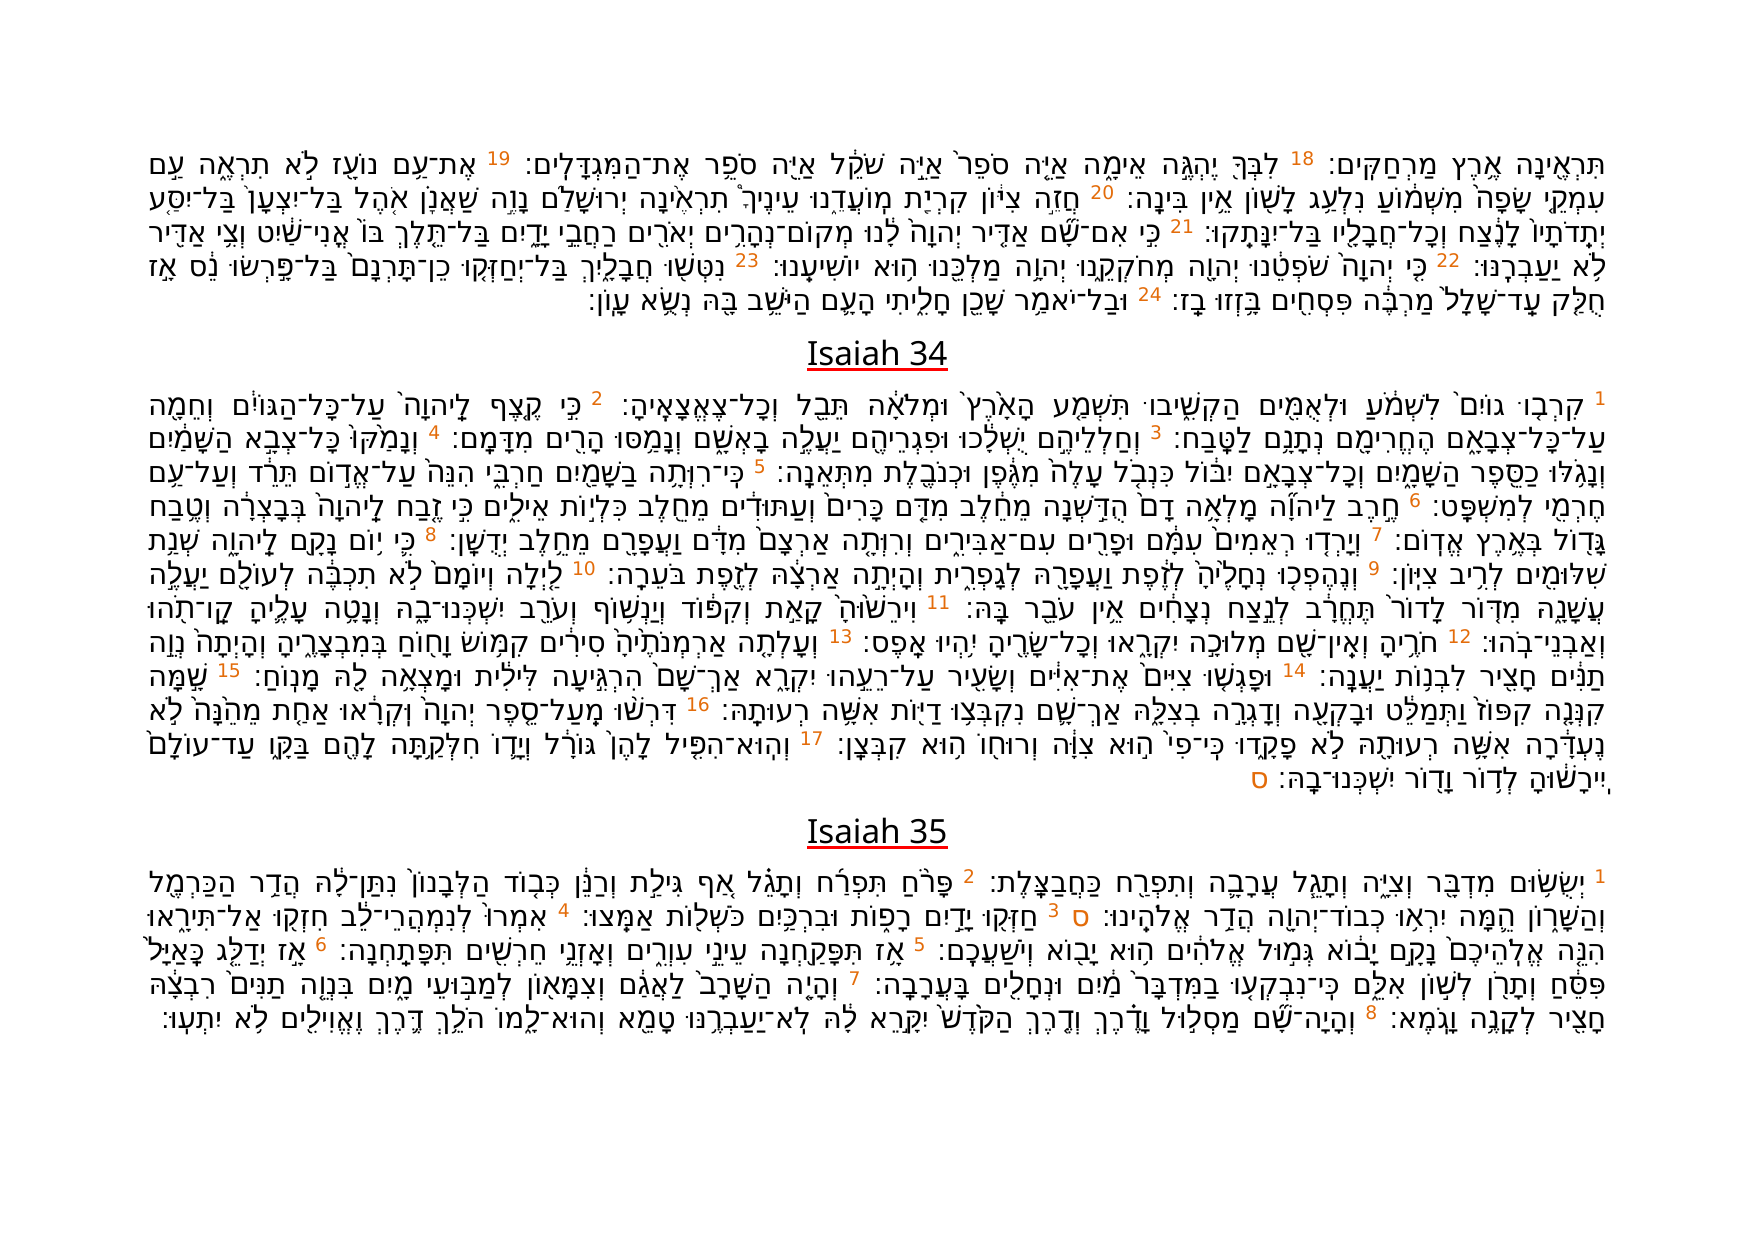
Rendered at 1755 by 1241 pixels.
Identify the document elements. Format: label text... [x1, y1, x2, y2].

text 1 יְשֻׂשׂ֥וּם מִדְבָּ֖ר וְצִיָּ֑ה וְתָגֵ֧ל עֲרָבָ֛ה וְתִפְרַ֖ח כַּחֲבַצָּֽלֶת׃ 2 פָּרֹ֨חַ תִּפְרַ֜ח וְתָגֵ֗ל אַ֚ף גִּילַ֣ת וְרַנֵּ֔ן כְּב֤וֹד הַלְּבָנוֹן֙ נִתַּן־לָ֔הּ הֲדַ֥ר הַכַּרְמֶ֖ל וְהַשָּׁר֑וֹן הֵ֛מָּה יִרְא֥וּ כְבוֹד־יְהוָ֖ה הֲדַ֥ר אֱלֹהֵֽינוּ׃ ס ‬‬‬3 חַזְּק֖וּ יָדַ֣יִם רָפ֑וֹת וּבִרְכַּ֥יִם כֹּשְׁל֖וֹת אַמֵּֽצוּ׃ ‬‬‬4 אִמְרוּ֙ לְנִמְהֲרֵי־לֵ֔ב חִזְק֖וּ אַל־תִּירָ֑אוּ הִנֵּ֤ה אֱלֹֽהֵיכֶם֙ נָקָ֣ם יָב֔וֹא גְּמ֣וּל אֱלֹהִ֔ים ה֥וּא יָב֖וֹא וְיֹשַׁעֲכֶֽם׃ ‬‬‬5 אָ֥ז תִּפָּקַ֖חְנָה עֵינֵ֣י עִוְרִ֑ים וְאָזְנֵ֥י חֵרְשִׁ֖ים תִּפָּתַֽחְנָה׃ ‬‬‬6 אָ֣ז יְדַלֵּ֤ג כָּֽאַיָּל֙ פִּסֵּ֔חַ וְתָרֹ֖ן לְשׁ֣וֹן אִלֵּ֑ם כִּֽי־נִבְקְע֤וּ בַמִּדְבָּר֙ מַ֔יִם וּנְחָלִ֖ים בָּעֲרָבָֽה׃ ‬‬‬7 וְהָיָ֤ה הַשָּׁרָב֙ לַאֲגַ֔ם וְצִמָּא֖וֹן לְמַבּ֣וּעֵי מָ֑יִם בִּנְוֵ֤ה תַנִּים֙ רִבְצָ֔הּ חָצִ֖יר לְקָנֶ֥ה וָגֹֽמֶא׃ ‬‬‬8 וְהָיָה־שָׁ֞ם מַסְל֣וּל וָדֶ֗רֶךְ וְדֶ֤רֶךְ הַקֹּ֙דֶשׁ֙ יִקָּ֣רֵא לָ֔הּ לֹֽא־יַעַבְרֶ֥נּוּ טָמֵ֖א וְהוּא־לָ֑מוֹ הֹלֵ֥ךְ דֶּ֛רֶךְ וֶאֱוִילִ֖ים לֹ֥א יִתְעֽוּ׃ ‬‬‬9 לֹא־יִהְיֶ֨ה שָׁ֜ם אַרְיֵ֗ה וּפְרִ֤יץ חַיּוֹת֙ בַּֽל־יַעֲלֶ֔נָּה לֹ֥א תִמָּצֵ֖א שָׁ֑ם וְהָלְכ֖וּ גְּאוּלִֽים׃ ‬‬‬10 וּפְדוּיֵ֨י יְהוָ֜ה יְשֻׁב֗וּן וּבָ֤אוּ צִיּוֹן֙ בְּרִנָּ֔ה וְשִׂמְחַ֥ת עוֹלָ֖ם עַל־רֹאשָׁ֑ם שָׂשׂ֤וֹן וְשִׂמְחָה֙ יַשִּׂ֔יגוּ וְנָ֖סוּ יָג֥וֹן וַאֲנָחָֽה׃ פ ‬‬‬‬‬‬‬‬‬‬‬‬ [148, 866, 1606, 1036]
text 1 ה֣וֹי שׁוֹדֵ֗ד וְאַתָּה֙ לֹ֣א שָׁד֔וּד וּבוֹגֵ֖ד וְלֹא־בָ֣גְדוּ ב֑וֹ כַּהֲתִֽמְךָ֤ שׁוֹדֵד֙ תּוּשַּׁ֔ד כַּנְּלֹתְךָ֥ לִבְגֹּ֖ד יִבְגְּדוּ־בָֽךְ׃ ס 2 יְהוָ֥ה חָנֵּ֖נוּ לְךָ֣ קִוִּ֑ינוּ הֱיֵ֤ה זְרֹעָם֙ לַבְּקָרִ֔ים אַף־יְשׁוּעָתֵ֖נוּ בְּעֵ֥ת צָרָֽה׃ ‬‬‬3 מִקּ֣וֹל הָמ֔וֹן נָדְד֖וּ עַמִּ֑ים מֵר֣וֹמְמֻתֶ֔ךָ נָפְצ֖וּ גּוֹיִֽם׃ ‬‬‬4 וְאֻסַּ֣ף שְׁלַלְכֶ֔ם אֹ֖סֶף הֶֽחָסִ֑יל כְּמַשַּׁ֥ק גֵּבִ֖ים שׁוֹקֵ֥ק בּֽוֹ׃ ‬‬‬5 נִשְׂגָּ֣ב יְהוָ֔ה כִּ֥י שֹׁכֵ֖ן מָר֑וֹם מִלֵּ֣א צִיּ֔וֹן מִשְׁפָּ֖ט וּצְדָקָֽה׃ ‬‬‬6 וְהָיָה֙ אֱמוּנַ֣ת עִתֶּ֔יךָ חֹ֥סֶן יְשׁוּעֹ֖ת חָכְמַ֣ת וָדָ֑עַת יִרְאַ֥ת יְהוָ֖ה הִ֥יא אוֹצָרֽוֹ׃ ס ‬‬‬7 הֵ֚ן אֶרְאֶלָּ֔ם צָעֲק֖וּ חֻ֑צָה מַלְאֲכֵ֣י שָׁל֔וֹם מַ֖ר יִבְכָּיֽוּן׃ ‬‬‬8 נָשַׁ֣מּוּ מְסִלּ֔וֹת שָׁבַ֖ת עֹבֵ֣ר אֹ֑רַח הֵפֵ֤ר בְּרִית֙ מָאַ֣ס עָרִ֔ים לֹ֥א חָשַׁ֖ב אֱנֽוֹשׁ׃ ‬‬‬9 אָבַ֤ל אֻמְלְלָה֙ אָ֔רֶץ הֶחְפִּ֥יר לְבָנ֖וֹן קָמַ֑ל הָיָ֤ה הַשָּׁרוֹן֙ כָּֽעֲרָבָ֔ה וְנֹעֵ֥ר בָּשָׁ֖ן וְכַרְמֶֽל׃ ‬‬‬10 עַתָּ֥ה אָק֖וּם יֹאמַ֣ר יְהוָ֑ה עַתָּה֙ אֵֽרוֹמָ֔ם עַתָּ֖ה אֶנָּשֵֽׂא׃ ‬‬‬11 תַּהֲר֥וּ חֲשַׁ֖שׁ תֵּ֣לְדוּ קַ֑שׁ רוּחֲכֶ֕ם אֵ֖שׁ תֹּאכַלְכֶֽם׃ ‬‬‬12 וְהָי֥וּ עַמִּ֖ים מִשְׂרְפ֣וֹת שִׂ֑יד קוֹצִ֥ים כְּסוּחִ֖ים בָּאֵ֥שׁ יִצַּֽתּוּ׃ ס ‬‬‬13 שִׁמְע֥וּ רְחוֹקִ֖ים אֲשֶׁ֣ר עָשִׂ֑יתִי וּדְע֥וּ קְרוֹבִ֖ים גְּבֻרָתִֽי׃ ‬‬‬14 פָּחֲד֤וּ בְצִיּוֹן֙ חַטָּאִ֔ים אָחֲזָ֥ה רְעָדָ֖ה חֲנֵפִ֑ים מִ֣י ׀ יָג֣וּר לָ֗נוּ אֵ֚שׁ אוֹכֵלָ֔ה מִי־יָג֥וּר לָ֖נוּ מוֹקְדֵ֥י עוֹלָֽם׃ ‬‬‬15 הֹלֵ֣ךְ צְדָק֔וֹת וְדֹבֵ֖ר מֵֽישָׁרִ֑ים מֹאֵ֞ס בְּבֶ֣צַע מַעֲשַׁקּ֗וֹת נֹעֵ֤ר כַּפָּיו֙ מִתְּמֹ֣ךְ בַּשֹּׁ֔חַד אֹטֵ֤ם אָזְנוֹ֙ מִשְּׁמֹ֣עַ דָּמִ֔ים וְעֹצֵ֥ם עֵינָ֖יו מֵרְא֥וֹת בְּרֽ͏ָע׃ ‬‬‬16 ה֚וּא מְרוֹמִ֣ים יִשְׁכֹּ֔ן מְצָד֥וֹת סְלָעִ֖ים מִשְׂגַּבּ֑וֹ לַחְמ֣וֹ נִתָּ֔ן מֵימָ֖יו נֶאֱמָנִֽים׃ ‬‬‬17 מֶ֥לֶךְ בְּיָפְי֖וֹ תֶּחֱזֶ֣ינָה עֵינֶ֑יךָ תִּרְאֶ֖ינָה אֶ֥רֶץ מַרְחַקִּֽים׃ ‬‬‬18 לִבְּךָ֖ יֶהְגֶּ֣ה אֵימָ֑ה אַיֵּ֤ה סֹפֵר֙ אַיֵּ֣ה שֹׁקֵ֔ל אַיֵּ֖ה סֹפֵ֥ר אֶת־הַמִּגְדָּלִֽים׃ ‬‬‬19 אֶת־עַ֥ם נוֹעָ֖ז לֹ֣א תִרְאֶ֑ה עַ֣ם עִמְקֵ֤י שָׂפָה֙ מִשְּׁמ֔וֹעַ נִלְעַ֥ג לָשׁ֖וֹן אֵ֥ין בִּינָֽה׃ ‬‬‬20 חֲזֵ֣ה צִיּ֔וֹן קִרְיַ֖ת מֽוֹעֲדֵ֑נוּ עֵינֶיךָ֩ תִרְאֶ֨ינָה יְרוּשָׁלִַ֜ם נָוֶ֣ה שַׁאֲנָ֗ן אֹ֤הֶל בַּל־יִצְעָן֙ בַּל־יִסַּ֤ע יְתֵֽדֹתָיו֙ לָנֶ֔צַח וְכָל־חֲבָלָ֖יו בַּל־יִנָּתֵֽקוּ׃ ‬‬‬21 כִּ֣י אִם־שָׁ֞ם אַדִּ֤יר יְהוָה֙ לָ֔נוּ מְקוֹם־נְהָרִ֥ים יְאֹרִ֖ים רַחֲבֵ֣י יָדָ֑יִם בַּל־תֵּ֤לֶךְ בּוֹ֙ אֳנִי־שַׁ֔יִט וְצִ֥י אַדִּ֖יר לֹ֥א יַעַבְרֶֽנּוּ׃ ‬‬‬22 כִּ֤י יְהוָה֙ שֹׁפְטֵ֔נוּ יְהוָ֖ה מְחֹקְקֵ֑נוּ יְהוָ֥ה מַלְכֵּ֖נוּ ה֥וּא יוֹשִׁיעֵֽנוּ׃ ‬‬‬23 נִטְּשׁ֖וּ חֲבָלָ֑יִךְ בַּל־יְחַזְּק֤וּ כֵן־תָּרְנָם֙ בַּל־פָּ֣רְשׂוּ נֵ֔ס אָ֣ז חֻלַּ֤ק עַֽד־שָׁלָל֙ מַרְבֶּ֔ה פִּסְחִ֖ים בָּ֥זְזוּ בַֽז׃ ‬‬‬24 וּבַל־יֹאמַ֥ר שָׁכֵ֖ן חָלִ֑יתִי הָעָ֛ם הַיֹּשֵׁ֥ב בָּ֖הּ נְשֻׂ֥א עָוֺֽן׃ ‬‬‬‬‬‬‬‬‬‬‬‬‬‬‬‬‬‬‬‬‬‬‬‬‬‬ [148, 148, 1606, 317]
text Isaiah 34 [148, 330, 1606, 375]
text 1 קִרְב֤וּ גוֹיִם֙ לִשְׁמֹ֔עַ וּלְאֻמִּ֖ים הַקְשִׁ֑יבוּ תִּשְׁמַ֤ע הָאָ֙רֶץ֙ וּמְלֹאָ֔הּ תֵּבֵ֖ל וְכָל־צֶאֱצָאֶֽיהָ׃ 2 כִּ֣י קֶ֤צֶף לַֽיהוָה֙ עַל־כָּל־הַגּוֹיִ֔ם וְחֵמָ֖ה עַל־כָּל־צְבָאָ֑ם הֶחֱרִימָ֖ם נְתָנָ֥ם לַטָּֽבַח׃ ‬‬‬3 וְחַלְלֵיהֶ֣ם יֻשְׁלָ֔כוּ וּפִגְרֵיהֶ֖ם יַעֲלֶ֣ה בָאְשָׁ֑ם וְנָמַ֥סּוּ הָרִ֖ים מִדָּמָֽם׃ ‬‬‬4 וְנָמַ֙קּוּ֙ כָּל־צְבָ֣א הַשָּׁמַ֔יִם וְנָגֹ֥לּוּ כַסֵּ֖פֶר הַשָּׁמָ֑יִם וְכָל־צְבָאָ֣ם יִבּ֔וֹל כִּנְבֹ֤ל עָלֶה֙ מִגֶּ֔פֶן וּכְנֹבֶ֖לֶת מִתְּאֵנָֽה׃ ‬‬‬5 כִּֽי־רִוְּתָ֥ה בַשָּׁמַ֖יִם חַרְבִּ֑י הִנֵּה֙ עַל־אֱד֣וֹם תֵּרֵ֔ד וְעַל־עַ֥ם חֶרְמִ֖י לְמִשְׁפָּֽט׃ ‬‬‬6 חֶ֣רֶב לַיהוָ֞ה מָלְאָ֥ה דָם֙ הֻדַּ֣שְׁנָה מֵחֵ֔לֶב מִדַּ֤ם כָּרִים֙ וְעַתּוּדִ֔ים מֵחֵ֖לֶב כִּלְי֣וֹת אֵילִ֑ים כִּ֣י זֶ֤בַח לַֽיהוָה֙ בְּבָצְרָ֔ה וְטֶ֥בַח גָּד֖וֹל בְּאֶ֥רֶץ אֱדֽוֹם׃ ‬‬‬7 וְיָרְד֤וּ רְאֵמִים֙ עִמָּ֔ם וּפָרִ֖ים עִם־אַבִּירִ֑ים וְרִוְּתָ֤ה אַרְצָם֙ מִדָּ֔ם וַעֲפָרָ֖ם מֵחֵ֥לֶב יְדֻשָּֽׁן׃ ‬‬‬8 כִּ֛י י֥וֹם נָקָ֖ם לַֽיהוָ֑ה שְׁנַ֥ת שִׁלּוּמִ֖ים לְרִ֥יב צִיּֽוֹן׃ ‬‬‬9 וְנֶהֶפְכ֤וּ נְחָלֶ֙יהָ֙ לְזֶ֔פֶת וַעֲפָרָ֖הּ לְגָפְרִ֑ית וְהָיְתָ֣ה אַרְצָ֔הּ לְזֶ֖פֶת בֹּעֵרָֽה׃ ‬‬‬10 לַ֤יְלָה וְיוֹמָם֙ לֹ֣א תִכְבֶּ֔ה לְעוֹלָ֖ם יַעֲלֶ֣ה עֲשָׁנָ֑הּ מִדּ֤וֹר לָדוֹר֙ תֶּחֱרָ֔ב לְנֵ֣צַח נְצָחִ֔ים אֵ֥ין עֹבֵ֖ר בָּֽהּ׃ ‬‬‬11 וִירֵשׁ֙וּהָ֙ קָאַ֣ת וְקִפּ֔וֹד וְיַנְשׁ֥וֹף וְעֹרֵ֖ב יִשְׁכְּנוּ־בָ֑הּ וְנָטָ֥ה עָלֶ֛יהָ קַֽו־תֹ֖הוּ וְאַבְנֵי־בֹֽהוּ׃ ‬‬‬12 חֹרֶ֥יהָ וְאֵֽין־שָׁ֖ם מְלוּכָ֣ה יִקְרָ֑אוּ וְכָל־שָׂרֶ֖יהָ יִ֥הְיוּ אָֽפֶס׃ ‬‬‬13 וְעָלְתָ֤ה אַרְמְנֹתֶ֙יהָ֙ סִירִ֔ים קִמּ֥וֹשׂ וָח֖וֹחַ בְּמִבְצָרֶ֑יהָ וְהָיְתָה֙ נְוֵ֣ה תַנִּ֔ים חָצִ֖יר לִבְנ֥וֹת יַעֲנָֽה׃ ‬‬‬14 וּפָגְשׁ֤וּ צִיִּים֙ אֶת־אִיִּ֔ים וְשָׂעִ֖יר עַל־רֵעֵ֣הוּ יִקְרָ֑א אַךְ־שָׁם֙ הִרְגִּ֣יעָה לִּילִ֔ית וּמָצְאָ֥ה לָ֖הּ מָנֽוֹחַ׃ ‬‬‬15 שָׁ֣מָּה קִנְּנָ֤ה קִפּוֹז֙ וַתְּמַלֵּ֔ט וּבָקְעָ֖ה וְדָגְרָ֣ה בְצִלָּ֑הּ אַךְ־שָׁ֛ם נִקְבְּצ֥וּ דַיּ֖וֹת אִשָּׁ֥ה רְעוּתָֽהּ׃ ‬‬‬16 דִּרְשׁ֨וּ מֵֽעַל־סֵ֤פֶר יְהוָה֙ וּֽקְרָ֔אוּ אַחַ֤ת מֵהֵ֙נָּה֙ לֹ֣א נֶעְדָּ֔רָה אִשָּׁ֥ה רְעוּתָ֖הּ לֹ֣א פָקָ֑דוּ כִּֽי־פִי֙ ה֣וּא צִוָּ֔ה וְרוּח֖וֹ ה֥וּא קִבְּצָֽן׃ ‬‬‬17 וְהֽוּא־הִפִּ֤יל לָהֶן֙ גּוֹרָ֔ל וְיָד֛וֹ חִלְּקַ֥תָּה לָהֶ֖ם בַּקָּ֑ו עַד־עוֹלָם֙ יִֽירָשׁ֔וּהָ לְד֥וֹר וָד֖וֹר יִשְׁכְּנוּ־בָֽהּ׃ ס ‬‬‬‬‬‬‬‬‬‬‬‬‬‬‬‬‬‬‬ [148, 388, 1606, 795]
text Isaiah 35 [148, 808, 1606, 853]
